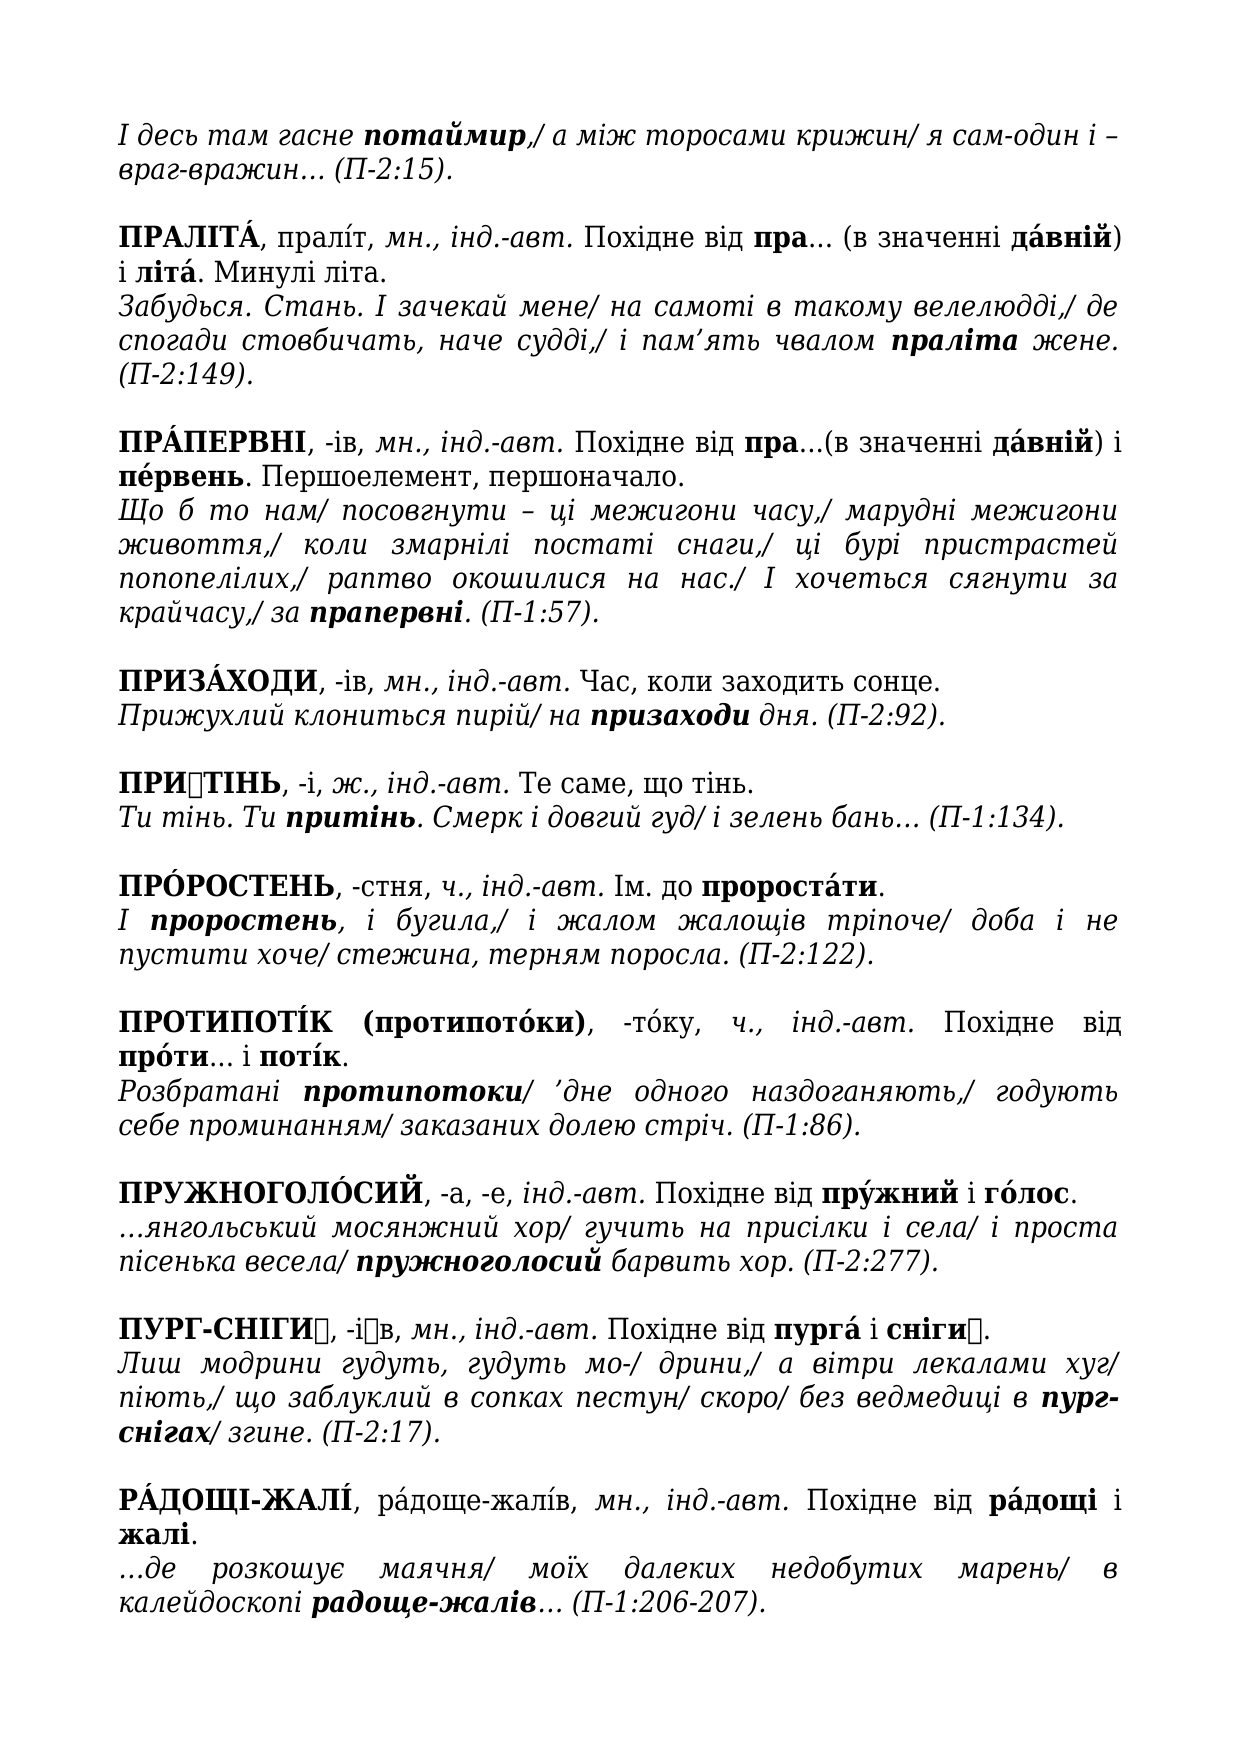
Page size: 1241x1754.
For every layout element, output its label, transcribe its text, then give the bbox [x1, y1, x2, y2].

text І десь там гасне потаймир,/ а між торосами крижин/ я сам-один і – враг-вражин… (П-2:15). [118, 118, 1122, 186]
text Забудься. Стань. І зачекай мене/ на самоті в такому велелюдді,/ де спогади стовбичать, наче судді,/ і пам’ять чвалом праліта жене. (П-2:149). [118, 289, 1122, 391]
text Пралітá, пралíт, мн., інд.-авт. Похідне від пра... (в значенні дáвній) і літá. Минулі літа. [118, 220, 1122, 289]
text І проростень, і бугила,/ і жалом жалощів тріпоче/ доба і не пустити хоче/ стежина, терням поросла. (П-2:122). [118, 903, 1122, 971]
text Ти тінь. Ти притінь. Смерк і довгий гуд/ і зелень бань… (П-1:134). [118, 800, 1122, 835]
text Призáходи, -ів, мн., інд.-авт. Час, коли заходить сонце. [118, 664, 1122, 698]
text Прижухлий клониться пирій/ на призаходи дня. (П-2:92). [118, 698, 1122, 732]
text Пург-сніги, -ів, мн., інд.-авт. Похідне від пургá і сніги. [118, 1312, 1122, 1347]
text Прáпервні, -ів, мн., інд.-авт. Похідне від пра...(в значенні дáвній) і пéрвень. Першоелемент, першоначало. [118, 425, 1122, 493]
text Лиш модрини гудуть, гудуть мо-/ дрини,/ а вітри лекалами хуг/ піють,/ що заблуклий в сопках пестун/ скоро/ без ведмедиці в пург-снігах/ згине. (П-2:17). [118, 1347, 1122, 1449]
text Протипотíк (протипотóки), -тóку, ч., інд.-авт. Похідне від прóти... і потíк. [118, 1005, 1122, 1074]
text Розбратані протипотоки/ ’дне одного наздоганяють,/ годують себе проминанням/ заказаних долею стріч. (П-1:86). [118, 1074, 1122, 1142]
text …де розкошує маячня/ моїх далеких недобутих марень/ в калейдоскопі радоще-жалів… (П-1:206-207). [118, 1552, 1122, 1620]
text Прóростень, -стня, ч., інд.-авт. Ім. до проростáти. [118, 869, 1122, 903]
text Пружноголóсий, -а, -е, інд.-авт. Похідне від прýжний і гóлос. [118, 1176, 1122, 1210]
text Що б то нам/ посовгнути – ці межигони часу,/ марудні межигони живоття,/ коли змарнілі постаті снаги,/ ці бурі пристрастей попопелілих,/ раптво окошилися на нас./ І хочеться сягнути за крайчасу,/ за прапервні. (П-1:57). [118, 493, 1122, 630]
text Рáдощі-жалí, рáдоще-жалíв, мн., інд.-авт. Похідне від рáдощі і жалі. [118, 1483, 1122, 1552]
text …янгольський мосянжний хор/ гучить на присілки і села/ і проста пісенька весела/ пружноголосий барвить хор. (П-2:277). [118, 1210, 1122, 1278]
text Притінь, -і, ж., інд.-авт. Те саме, що тінь. [118, 766, 1122, 800]
